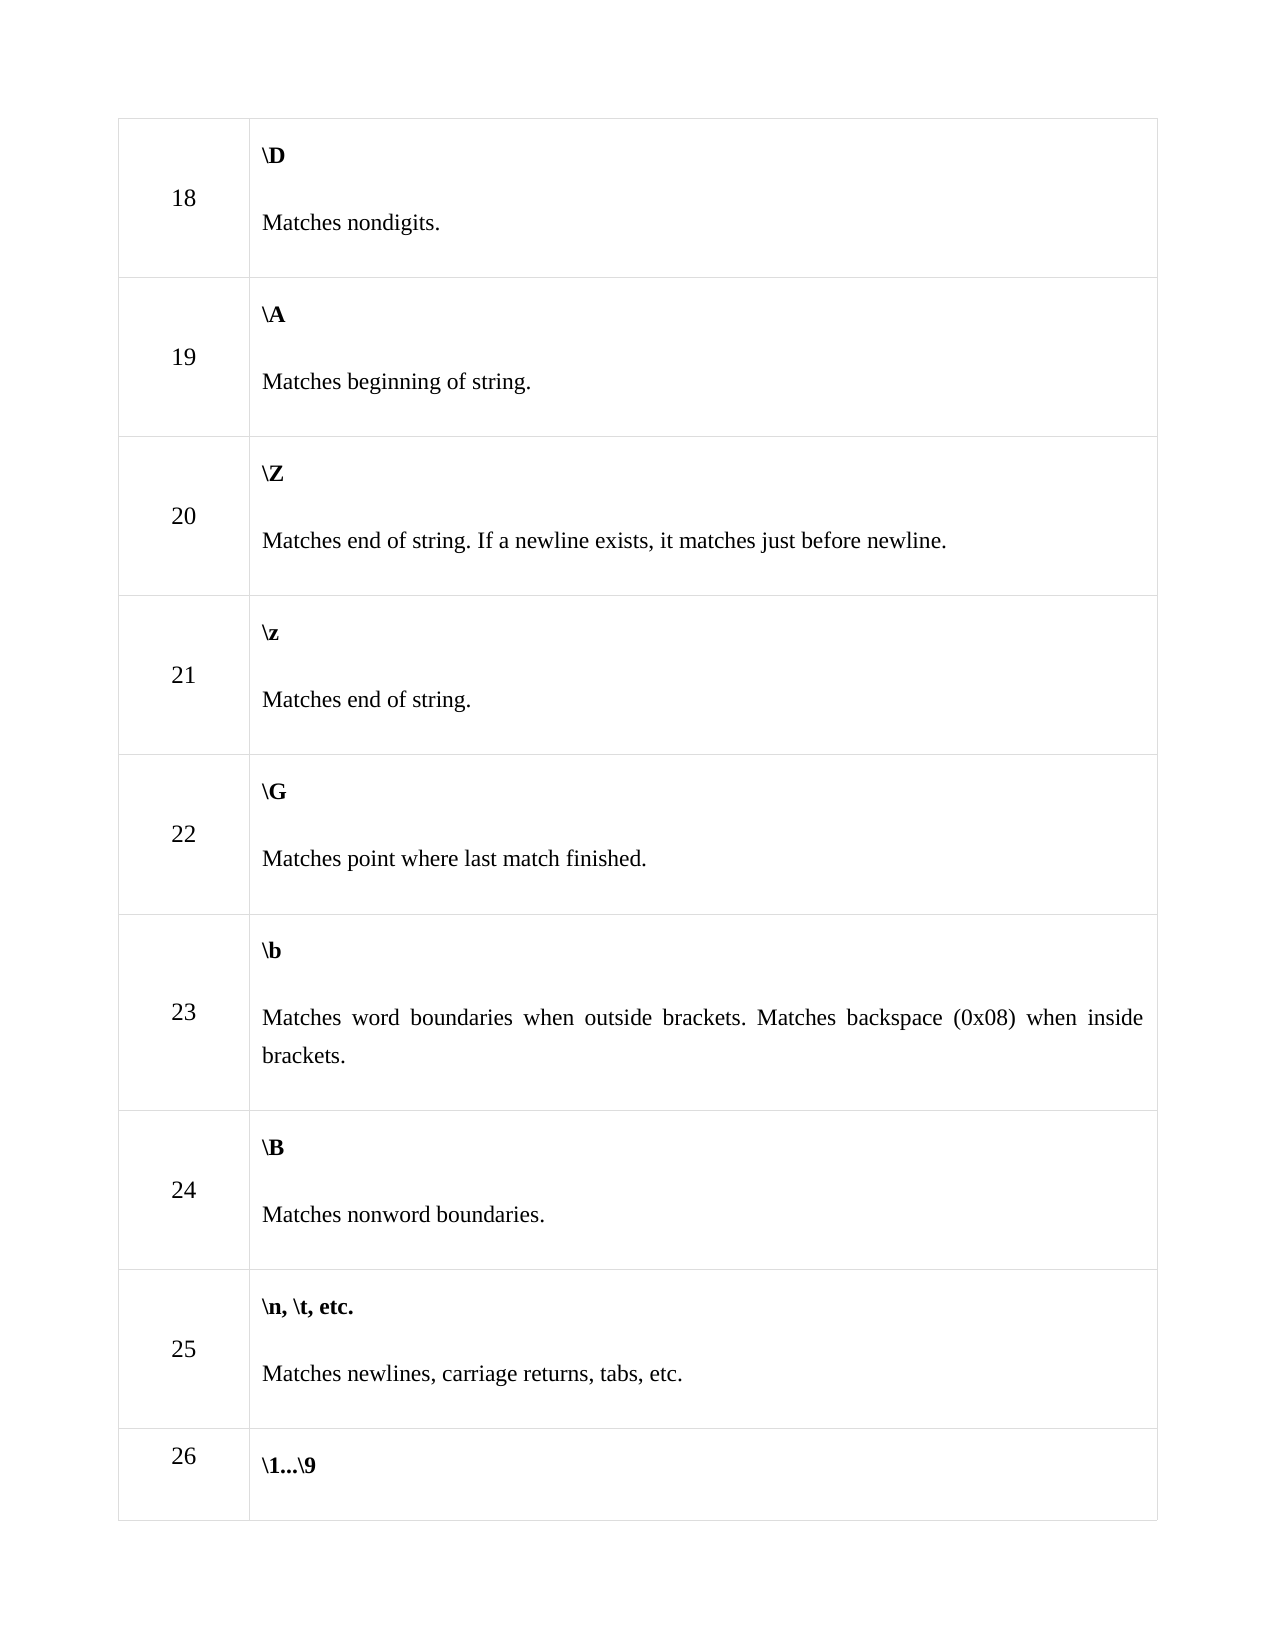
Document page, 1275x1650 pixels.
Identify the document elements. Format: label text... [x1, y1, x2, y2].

table_cell 18 [119, 119, 249, 277]
table_cell \1...\9 [250, 1429, 1157, 1520]
table_cell \Z Matches end of string. If a newline exists, it matches just before newline. [250, 437, 1157, 595]
table_cell 21 [119, 596, 249, 754]
table_cell 25 [119, 1270, 249, 1428]
table_cell 22 [119, 755, 249, 913]
table_cell \b Matches word boundaries when outside brackets. Matches backspace (0x08) when inside brackets. [250, 915, 1157, 1110]
table_cell \z Matches end of string. [250, 596, 1157, 754]
table_cell \A Matches beginning of string. [250, 278, 1157, 436]
table_cell 24 [119, 1111, 249, 1269]
table_cell 19 [119, 278, 249, 436]
table_cell 23 [119, 915, 249, 1110]
table_cell 26 [119, 1429, 249, 1520]
table_cell 20 [119, 437, 249, 595]
table_cell \B Matches nonword boundaries. [250, 1111, 1157, 1269]
table_cell \D Matches nondigits. [250, 119, 1157, 277]
table_cell \G Matches point where last match finished. [250, 755, 1157, 913]
table_cell \n, \t, etc. Matches newlines, carriage returns, tabs, etc. [250, 1270, 1157, 1428]
